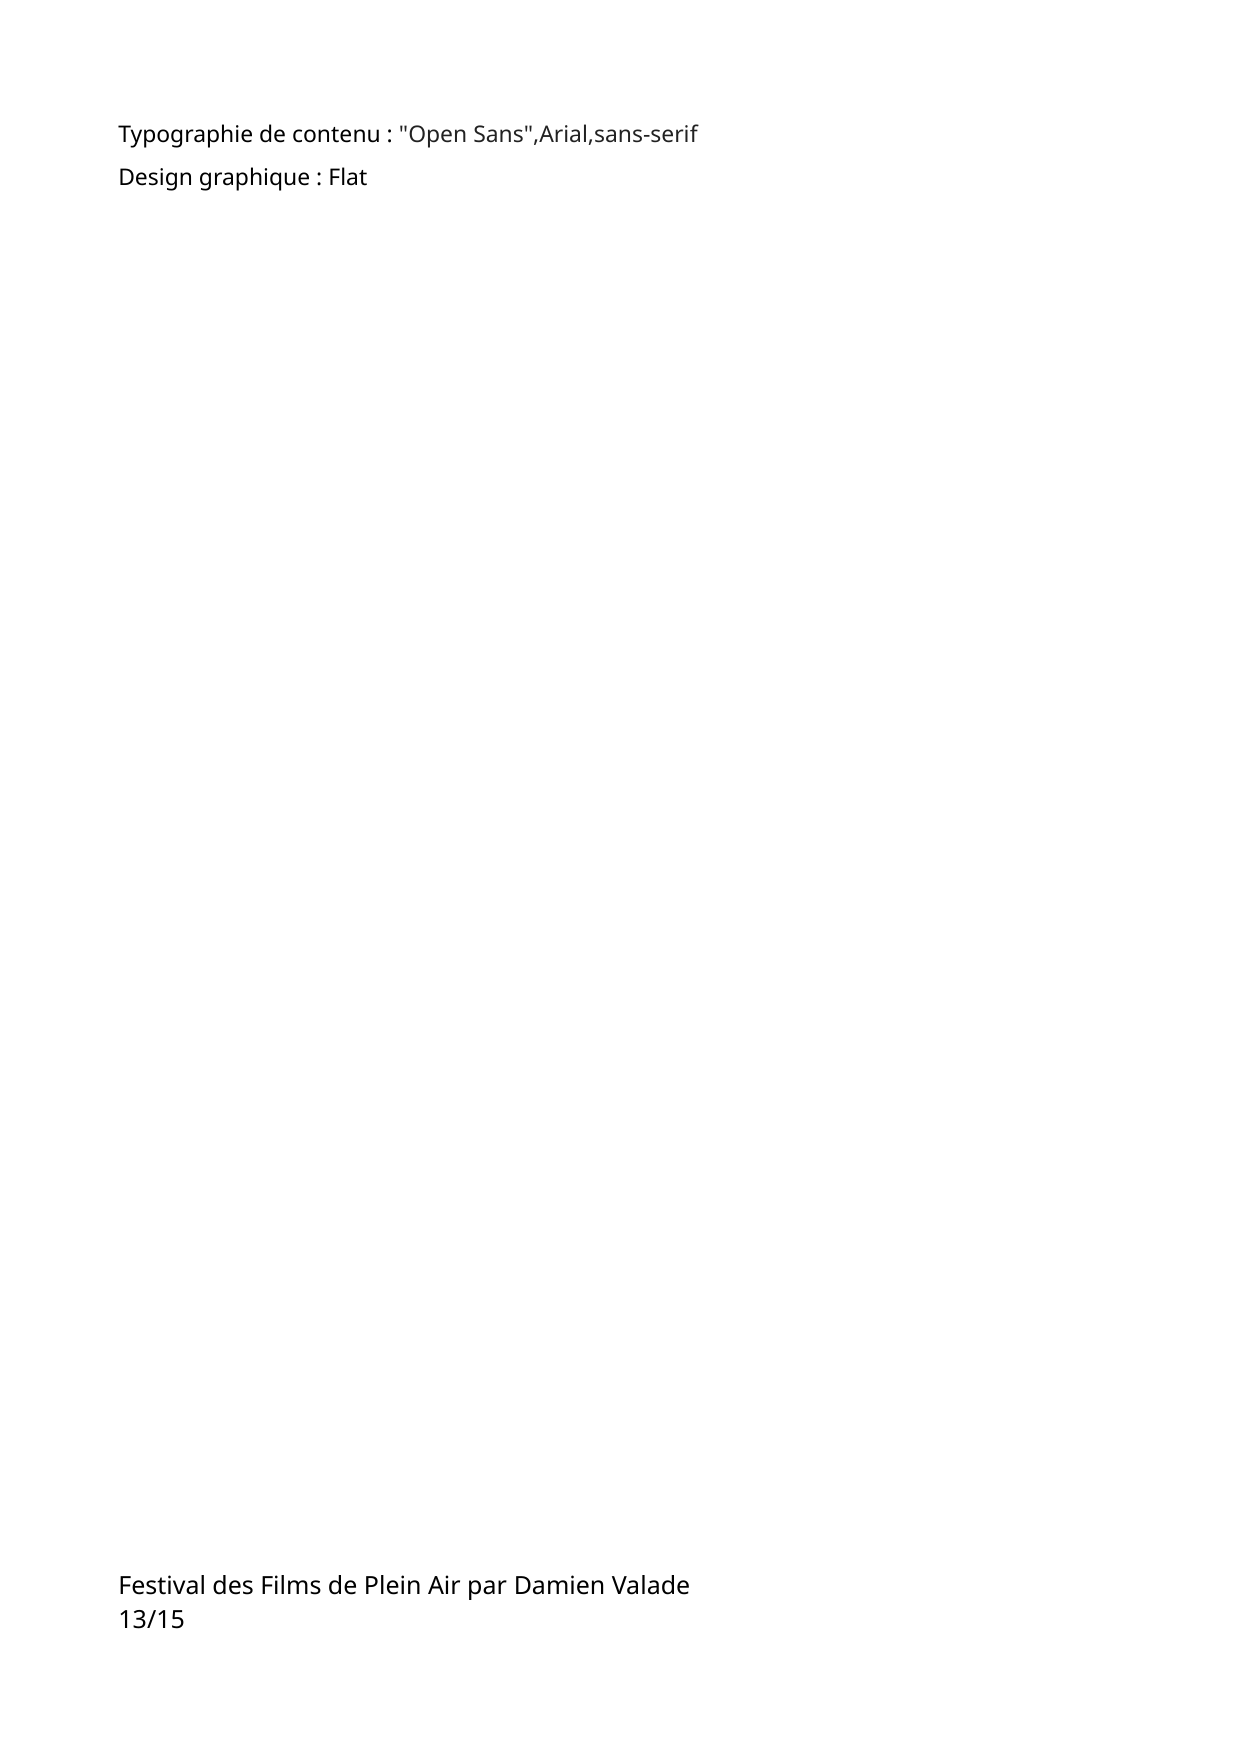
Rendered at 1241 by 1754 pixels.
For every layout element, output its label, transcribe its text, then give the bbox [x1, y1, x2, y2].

text Design graphique : Flat [118, 161, 1122, 192]
text Typographie de contenu : "Open Sans",Arial,sans-serif [118, 118, 1122, 149]
